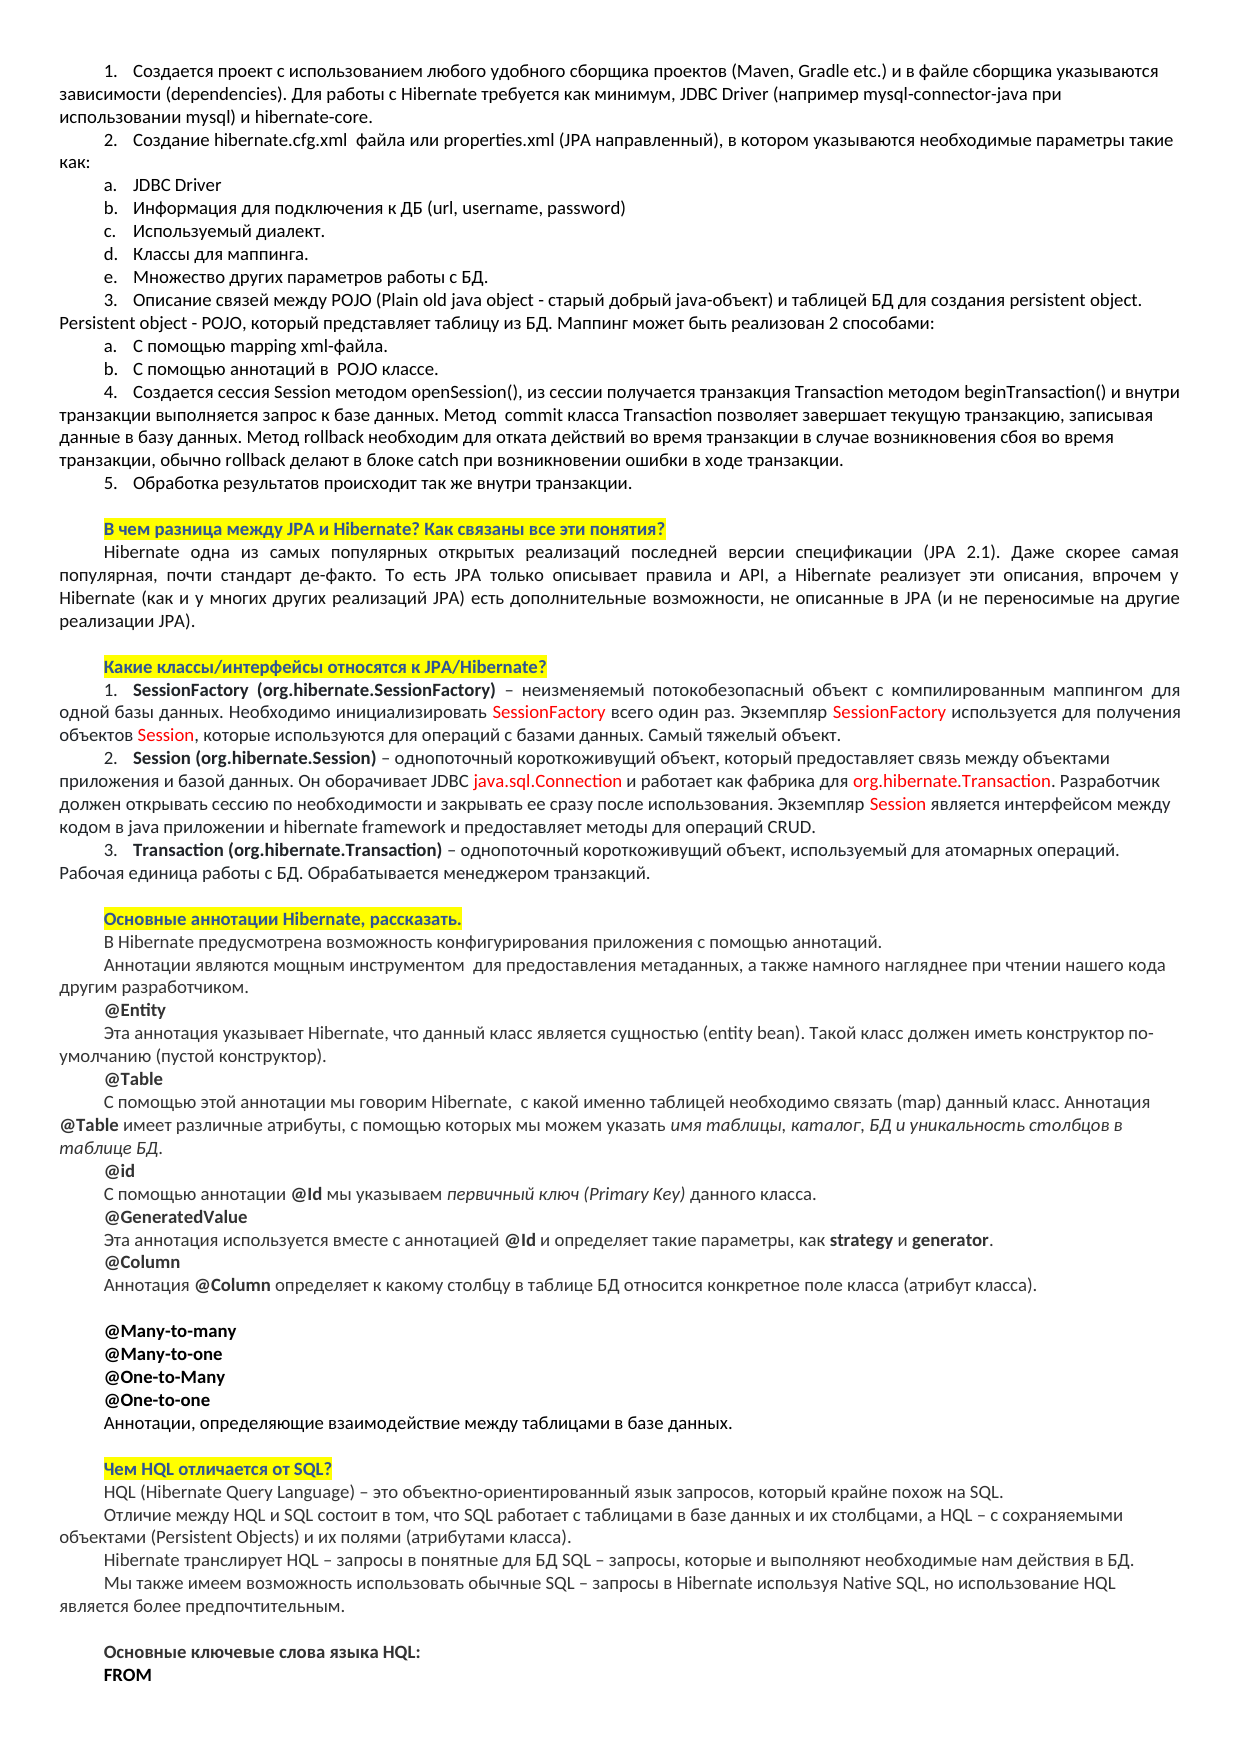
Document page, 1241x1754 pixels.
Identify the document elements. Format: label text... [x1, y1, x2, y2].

text @Column [59, 1251, 1181, 1274]
subtitle Основные аннотации Hibernate, рассказать. [59, 907, 1181, 930]
list SessionFactory (org.hibernate.SessionFactory) – неизменяемый потокобезопасный объект с компилированным маппингом для одной базы данных. Необходимо инициализировать SessionFactory всего один раз. Экземпляр SessionFactory используется для получения объектов Session, которые используются для операций с базами данных. Самый тяжелый объект. [59, 678, 1181, 747]
text Hibernate транслирует HQL – запросы в понятные для БД SQL – запросы, которые и выполняют необходимые нам действия в БД. [59, 1549, 1181, 1572]
text @Entity [59, 999, 1181, 1022]
subtitle Чем HQL отличается от SQL? [59, 1457, 1181, 1480]
text @id [59, 1159, 1181, 1182]
list Cоздание hibernate.cfg.xml файла или properties.xml (JPA направленный), в котором указываются необходимые параметры такие как: [59, 128, 1181, 174]
subtitle В чем разница между JPA и Hibernate? Как связаны все эти понятия? [59, 517, 1181, 540]
text Аннотации, определяющие взаимодействие между таблицами в базе данных. [59, 1411, 1181, 1434]
subtitle Какие классы/интерфейсы относятся к JPA/Hibernate? [59, 655, 1181, 678]
list Описание связей между POJO (Plain old java object - старый добрый java-объект) и таблицей БД для создания persistent object. Persistent object - POJO, который представляет таблицу из БД. Маппинг может быть реализован 2 способами: [59, 288, 1181, 334]
text Аннотация @Column определяет к какому столбцу в таблице БД относится конкретное поле класса (атрибут класса). [59, 1274, 1181, 1297]
text @Many-to-many [59, 1319, 1181, 1342]
text Аннотации являются мощным инструментом для предоставления метаданных, а также намного нагляднее при чтении нашего кода другим разработчиком. [59, 953, 1181, 999]
list Создается проект с использованием любого удобного сборщика проектов (Maven, Gradle etc.) и в файле сборщика указываются зависимости (dependencies). Для работы с Hibernate требуется как минимум, JDBC Driver (например mysql-connector-java при использовании mysql) и hibernate-core. [59, 59, 1181, 128]
text @GeneratedValue [59, 1205, 1181, 1228]
text @One-to-Many [59, 1365, 1181, 1388]
text HQL (Hibernate Query Language) – это объектно-ориентированный язык запросов, который крайне похож на SQL. [59, 1480, 1181, 1503]
text С помощью аннотации @Id мы указываем первичный ключ (Primary Key) данного класса. [59, 1182, 1181, 1205]
list Обработка результатов происходит так же внутри транзакции. [59, 472, 1181, 494]
list Информация для подключения к ДБ (url, username, password) [59, 197, 1181, 219]
text @One-to-one [59, 1388, 1181, 1411]
list Создается сессия Session методом openSession(), из сессии получается транзакция Transaction методом beginTransaction() и внутри транзакции выполняется запрос к базе данных. Метод commit класса Transaction позволяет завершает текущую транзакцию, записывая данные в базу данных. Метод rollback необходим для отката действий во время транзакции в случае возникновения сбоя во время транзакции, обычно rollback делают в блоке catch при возникновении ошибки в ходе транзакции. [59, 380, 1181, 472]
text Отличие между HQL и SQL состоит в том, что SQL работает с таблицами в базе данных и их столбцами, а HQL – с сохраняемыми объектами (Persistent Objects) и их полями (атрибутами класса). [59, 1503, 1181, 1549]
text @Table [59, 1067, 1181, 1090]
list Session (org.hibernate.Session) – однопоточный короткоживущий объект, который предоставляет связь между объектами приложения и базой данных. Он оборачивает JDBC java.sql.Connection и работает как фабрика для org.hibernate.Transaction. Разработчик должен открывать сессию по необходимости и закрывать ее сразу после использования. Экземпляр Session является интерфейсом между кодом в java приложении и hibernate framework и предоставляет методы для операций CRUD. [59, 747, 1181, 838]
list Используемый диалект. [59, 219, 1181, 242]
text @Many-to-one [59, 1342, 1181, 1365]
text Hibernate одна из самых популярных открытых реализаций последней версии спецификации (JPA 2.1). Даже скорее самая популярная, почти стандарт де-факто. То есть JPA только описывает правила и API, а Hibernate реализует эти описания, впрочем у Hibernate (как и у многих других реализаций JPA) есть дополнительные возможности, не описанные в JPA (и не переносимые на другие реализации JPA). [59, 540, 1181, 632]
list С помощью mapping xml-файла. [59, 334, 1181, 357]
text В Hibernate предусмотрена возможность конфигурирования приложения с помощью аннотаций. [59, 930, 1181, 953]
text Основные ключевые слова языка HQL: [59, 1640, 1181, 1663]
list JDBC Driver [59, 174, 1181, 197]
list Множество других параметров работы с БД. [59, 265, 1181, 288]
text Эта аннотация указывает Hibernate, что данный класс является сущностью (entity bean). Такой класс должен иметь конструктор по-умолчанию (пустой конструктор). [59, 1022, 1181, 1067]
text Эта аннотация используется вместе с аннотацией @Id и определяет такие параметры, как strategy и generator. [59, 1228, 1181, 1251]
text FROM [59, 1663, 1181, 1686]
list Классы для маппинга. [59, 242, 1181, 265]
list С помощью аннотаций в POJO классе. [59, 357, 1181, 380]
list Transaction (org.hibernate.Transaction) – однопоточный короткоживущий объект, используемый для атомарных операций. Рабочая единица работы с БД. Обрабатывается менеджером транзакций. [59, 838, 1181, 884]
text С помощью этой аннотации мы говорим Hibernate, с какой именно таблицей необходимо связать (map) данный класс. Аннотация @Table имеет различные атрибуты, с помощью которых мы можем указать имя таблицы, каталог, БД и уникальность столбцов в таблице БД. [59, 1090, 1181, 1159]
text Мы также имеем возможность использовать обычные SQL – запросы в Hibernate используя Native SQL, но использование HQL является более предпочтительным. [59, 1572, 1181, 1617]
